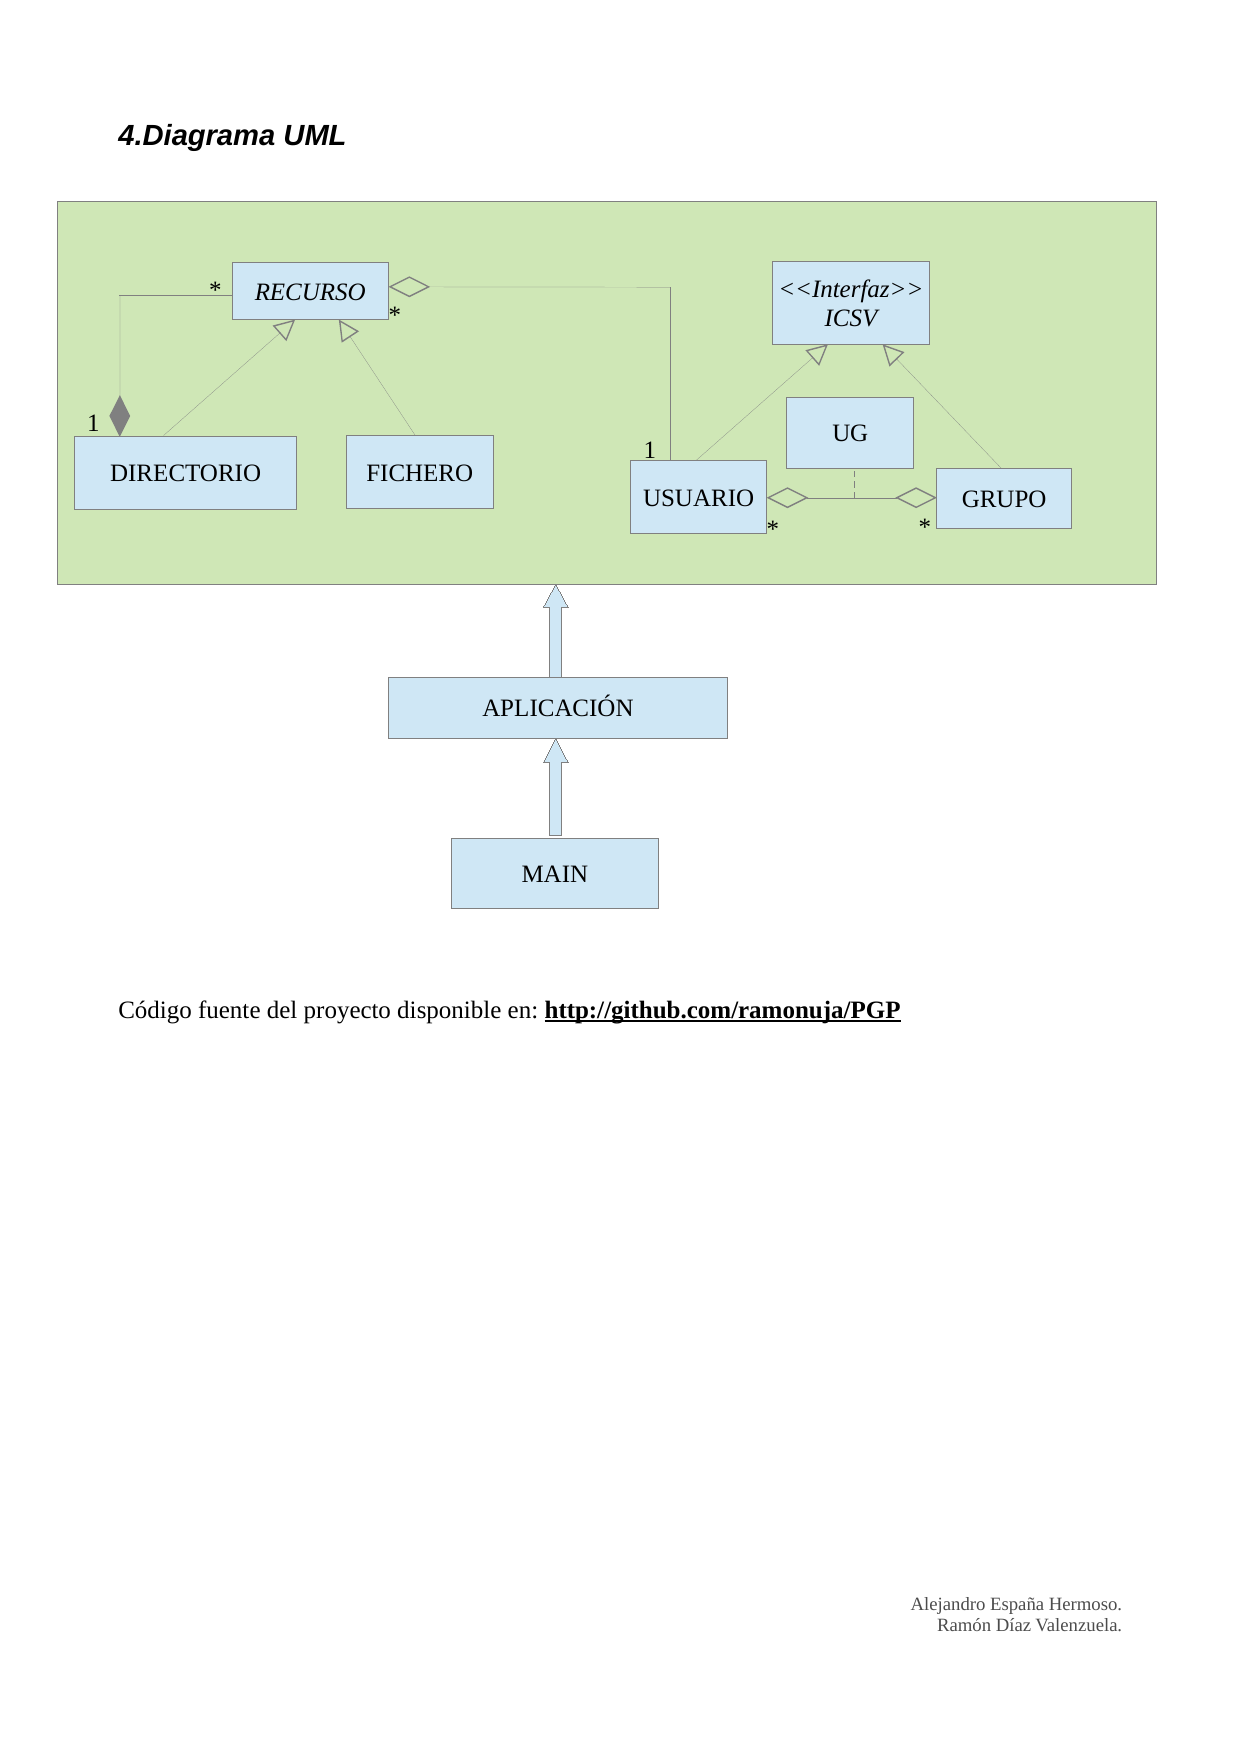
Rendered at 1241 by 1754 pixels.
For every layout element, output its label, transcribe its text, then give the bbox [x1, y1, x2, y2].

text Código fuente del proyecto disponible en: http://github.com/ramonuja/PGP [118, 995, 1122, 1024]
subtitle 4.Diagrama UML [118, 118, 1122, 152]
